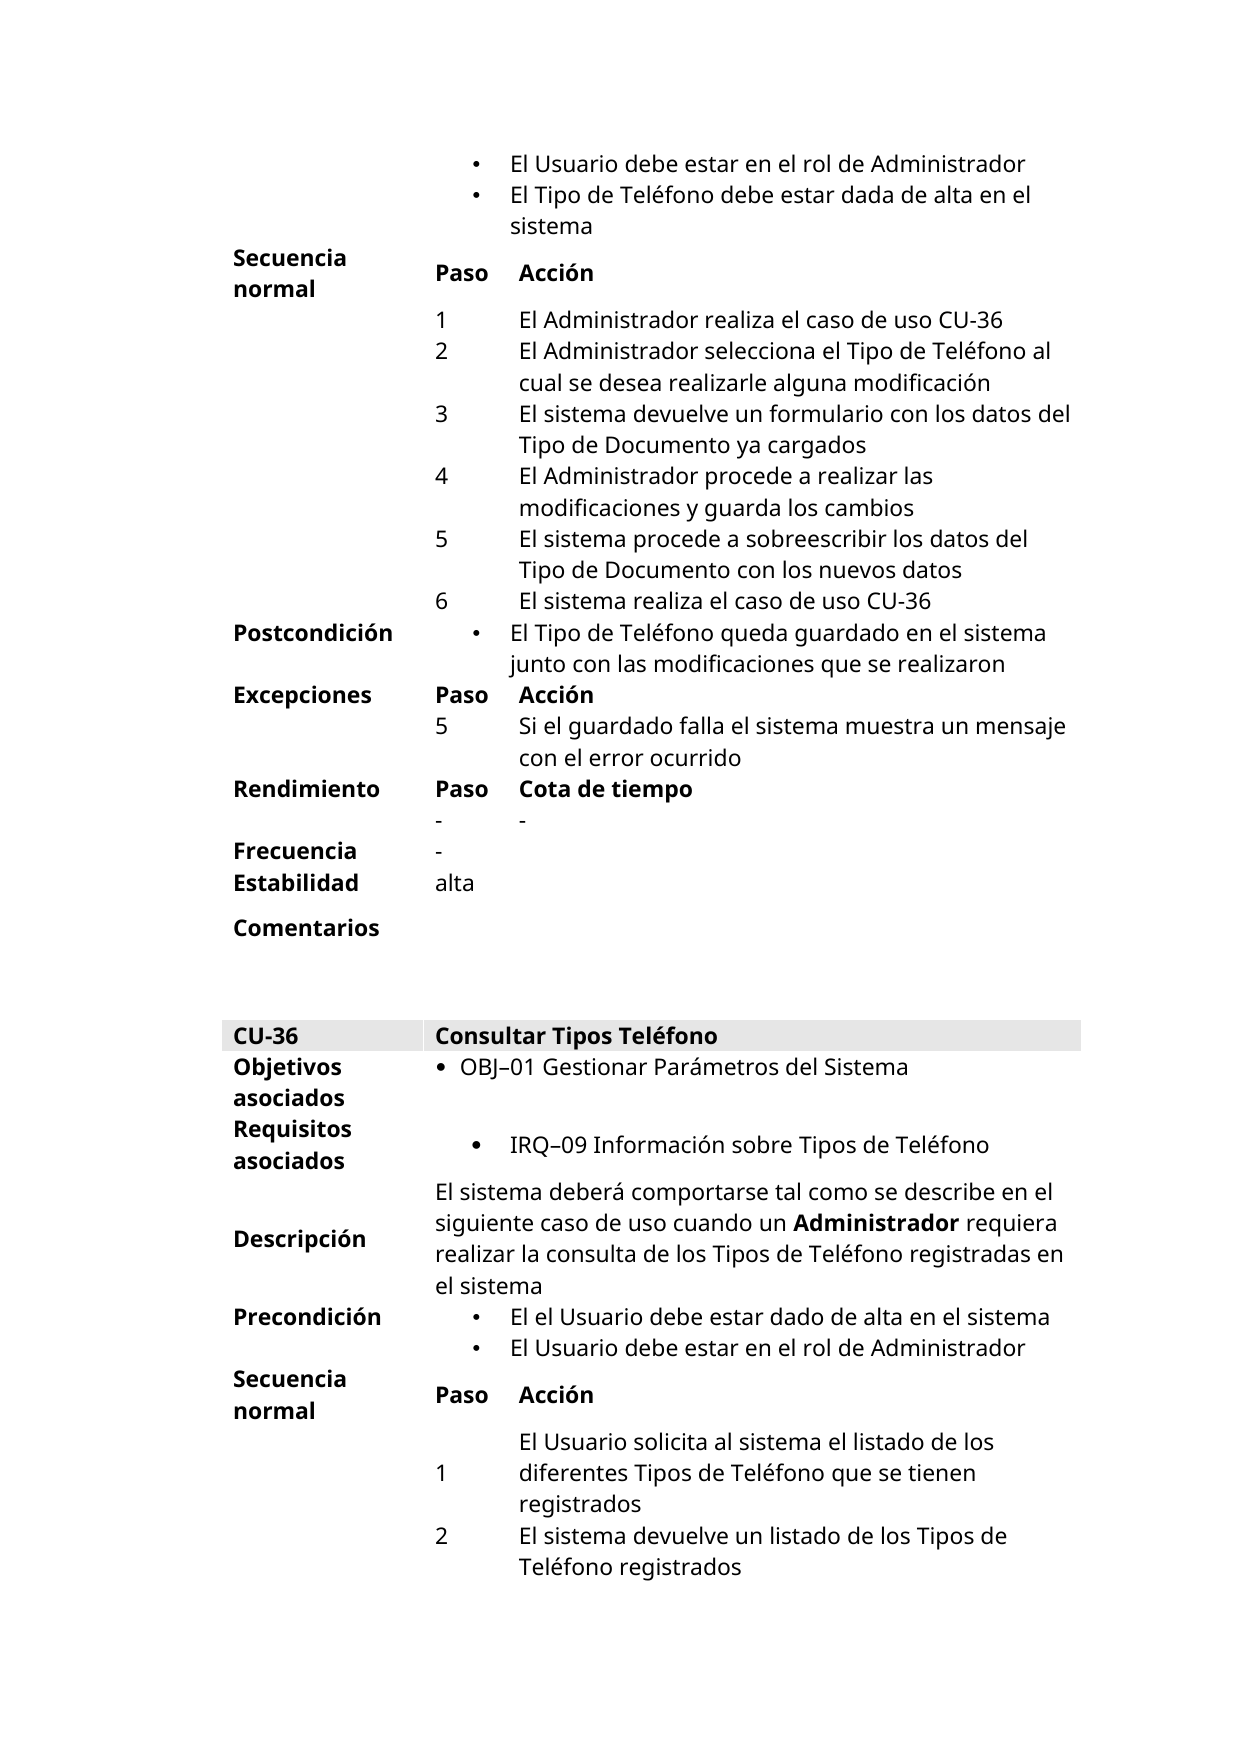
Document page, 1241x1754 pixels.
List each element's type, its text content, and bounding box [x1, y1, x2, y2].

table_cell El el Usuario debe estar dado de alta en el sistema El Usuario debe estar en el rol de Administrador [424, 1301, 1081, 1363]
table_cell Paso [424, 773, 507, 804]
table_cell El sistema realiza el caso de uso CU-36 [508, 585, 1084, 616]
table_cell El Tipo de Teléfono queda guardado en el sistema junto con las modificaciones que se realizaron [424, 616, 1084, 679]
table_header CU-36 [222, 1020, 423, 1051]
table_cell Frecuencia [222, 835, 423, 866]
table_cell Secuencia normal [222, 1363, 423, 1426]
table_cell Precondición [222, 1301, 423, 1363]
table_cell [222, 804, 423, 835]
table_cell Cota de tiempo [508, 773, 1084, 804]
table_cell Comentarios [222, 898, 423, 957]
table_cell 3 [424, 398, 507, 460]
table_cell [424, 898, 1084, 957]
table_cell El sistema procede a sobreescribir los datos del Tipo de Documento con los nuevos datos [508, 523, 1084, 585]
table_cell El sistema devuelve un listado de los Tipos de Teléfono registrados [508, 1520, 1081, 1582]
table_cell El sistema deberá comportarse tal como se describe en el siguiente caso de uso cuando un Administrador requiera realizar la consulta de los Tipos de Teléfono registradas en el sistema [424, 1176, 1081, 1301]
table_cell 2 [424, 335, 507, 398]
table_cell Acción [508, 679, 1084, 710]
table_cell Rendimiento [222, 773, 423, 804]
table_cell [222, 304, 423, 616]
table_cell Si el guardado falla el sistema muestra un mensaje con el error ocurrido [508, 710, 1084, 773]
table_cell El Administrador realiza el caso de uso CU-36 [508, 304, 1084, 335]
table_cell 5 [424, 710, 507, 773]
table_cell El Usuario solicita al sistema el listado de los diferentes Tipos de Teléfono que se tienen registrados [508, 1426, 1081, 1519]
table_header Consultar Tipos Teléfono [424, 1020, 1081, 1051]
table_cell IRQ–09 Información sobre Tipos de Teléfono [424, 1113, 1081, 1176]
table_cell Acción [508, 241, 1084, 304]
table_cell Estabilidad [222, 866, 423, 898]
table_cell Excepciones [222, 679, 423, 710]
table_cell El Administrador procede a realizar las modificaciones y guarda los cambios [508, 460, 1084, 523]
table_cell 2 [424, 1520, 507, 1582]
table_cell Postcondición [222, 616, 423, 679]
table_cell Acción [508, 1363, 1081, 1426]
table_cell Requisitos asociados [222, 1113, 423, 1176]
table_cell Paso [424, 241, 507, 304]
table_cell 1 [424, 1426, 507, 1519]
table_cell Secuencia normal [222, 241, 423, 304]
table_cell El sistema devuelve un formulario con los datos del Tipo de Documento ya cargados [508, 398, 1084, 460]
table_cell 1 [424, 304, 507, 335]
table_cell - [424, 804, 507, 835]
table_cell [222, 710, 423, 773]
table_cell alta [424, 866, 1084, 898]
table_cell - [424, 835, 1084, 866]
table_cell Objetivos asociados [222, 1051, 423, 1113]
table_cell [222, 148, 423, 241]
table_cell - [508, 804, 1084, 835]
table_cell 5 [424, 523, 507, 585]
table_cell [222, 1426, 423, 1582]
table_cell El el Usuario debe estar dado de alta en el sistema El Usuario debe estar en el rol de Administrador El Tipo de Teléfono debe estar dada de alta en el sistema [424, 148, 1084, 241]
table_cell El Administrador selecciona el Tipo de Teléfono al cual se desea realizarle alguna modificación [508, 335, 1084, 398]
table_cell Paso [424, 679, 507, 710]
table_cell Paso [424, 1363, 507, 1426]
table_cell 6 [424, 585, 507, 616]
table_cell 4 [424, 460, 507, 523]
table_cell OBJ–01 Gestionar Parámetros del Sistema [424, 1051, 1081, 1113]
table_cell Descripción [222, 1176, 423, 1301]
